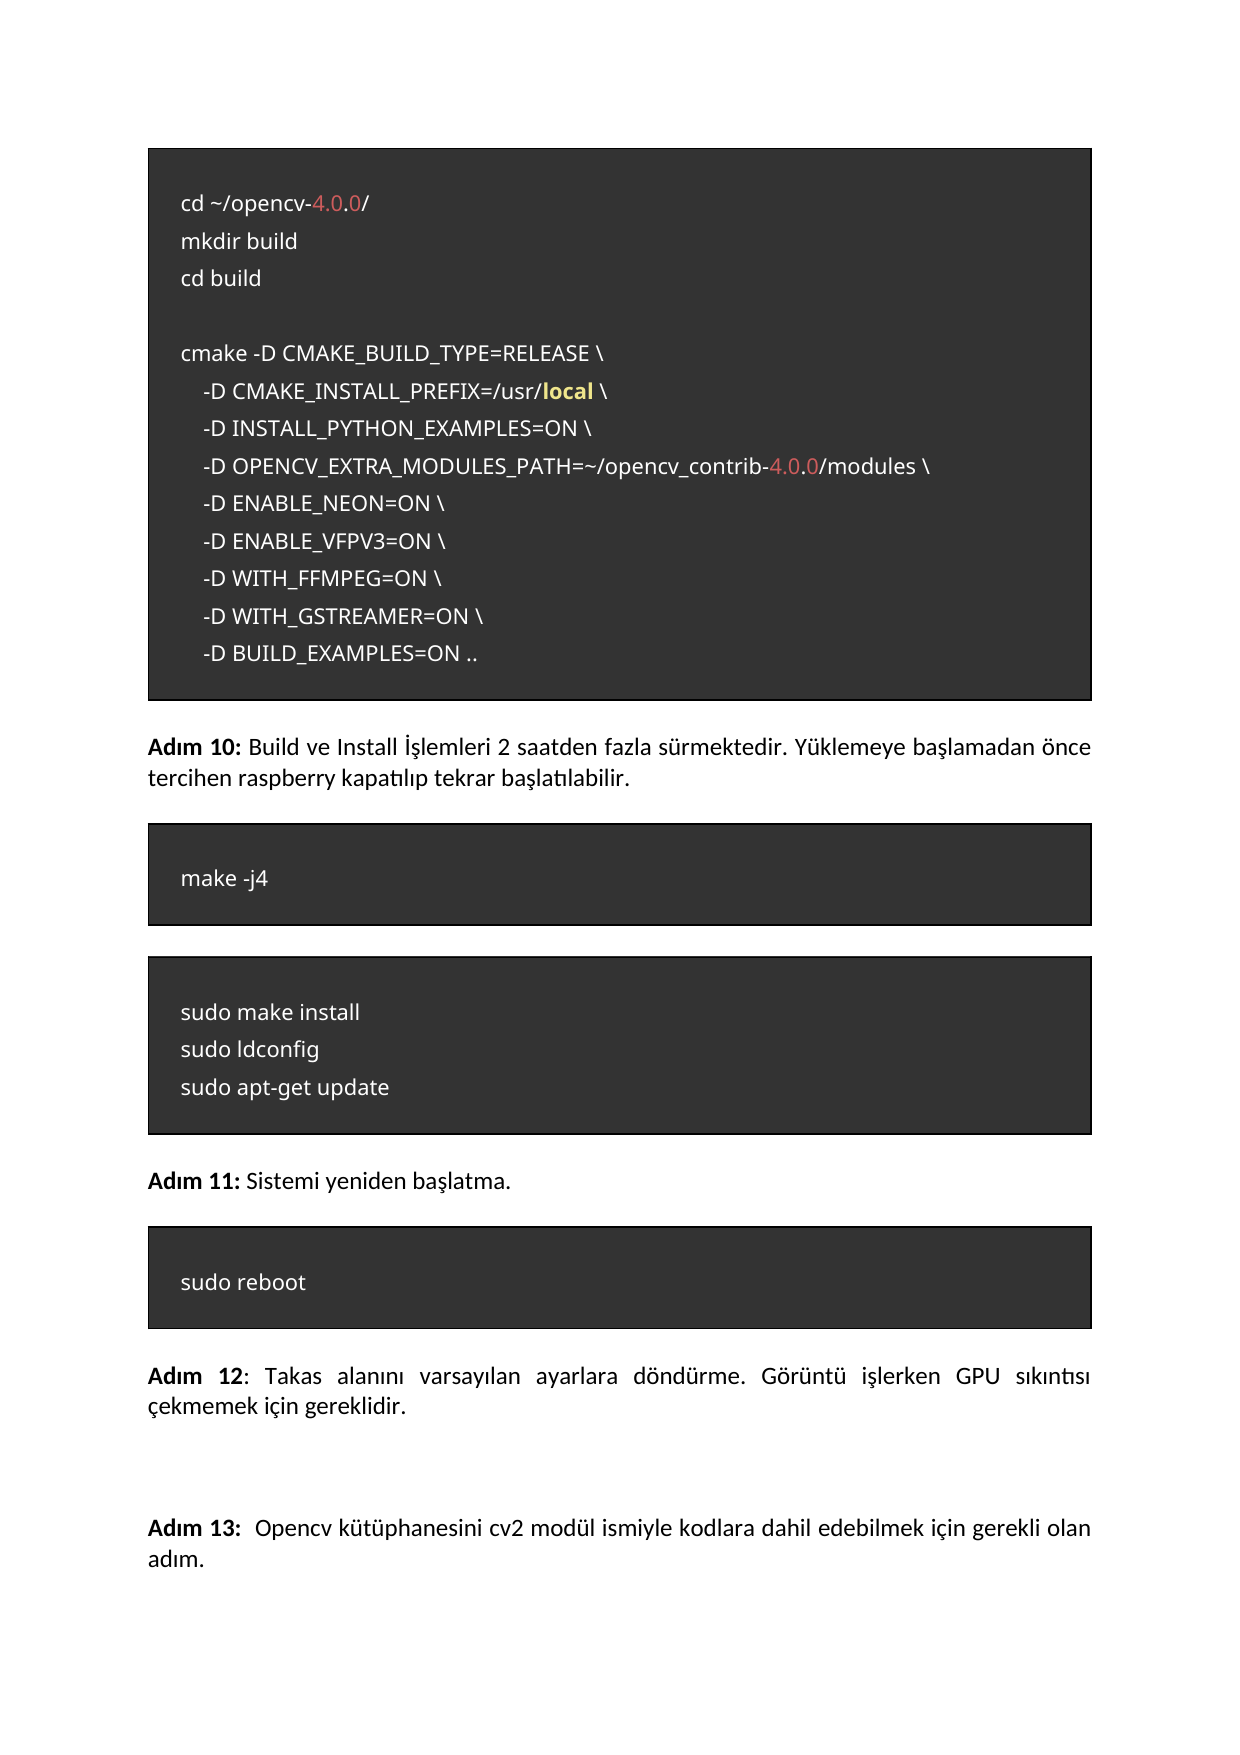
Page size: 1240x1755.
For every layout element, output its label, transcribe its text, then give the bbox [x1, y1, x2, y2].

text cd build [149, 223, 1090, 260]
text sudo ldconfig [149, 994, 1090, 1031]
text -D ENABLE_NEON=ON \ [149, 448, 1090, 485]
text mkdir build [149, 185, 1090, 223]
text cmake -D CMAKE_BUILD_TYPE=RELEASE \ [149, 298, 1090, 335]
text Adım 13: Opencv kütüphanesini cv2 modül ismiyle kodlara dahil edebilmek için gerekli olan adım. [148, 1512, 1092, 1573]
text -D WITH_GSTREAMER=ON \ [149, 560, 1090, 598]
text make -j4 [149, 825, 1090, 924]
text -D ENABLE_VFPV3=ON \ [149, 485, 1090, 523]
text Adım 12: Takas alanını varsayılan ayarlara döndürme. Görüntü işlerken GPU sıkıntısı çekmemek için gereklidir. [148, 1360, 1092, 1421]
text -D CMAKE_INSTALL_PREFIX=/usr/local \ [149, 335, 1090, 373]
text -D INSTALL_PYTHON_EXAMPLES=ON \ [149, 373, 1090, 410]
text sudo apt-get update [149, 1031, 1090, 1133]
text -D OPENCV_EXTRA_MODULES_PATH=~/opencv_contrib-4.0.0/modules \ [149, 410, 1090, 448]
text Adım 11: Sistemi yeniden başlatma. [148, 1165, 1092, 1196]
text sudo reboot [149, 1228, 1090, 1328]
text -D WITH_FFMPEG=ON \ [149, 523, 1090, 560]
text sudo make install [149, 958, 1090, 994]
text -D BUILD_EXAMPLES=ON .. [149, 598, 1090, 699]
text cd ~/opencv-4.0.0/ [149, 149, 1090, 185]
text Adım 10: Build ve Install İşlemleri 2 saatden fazla sürmektedir. Yüklemeye başlamadan önce tercihen raspberry kapatılıp tekrar başlatılabilir. [148, 731, 1092, 792]
